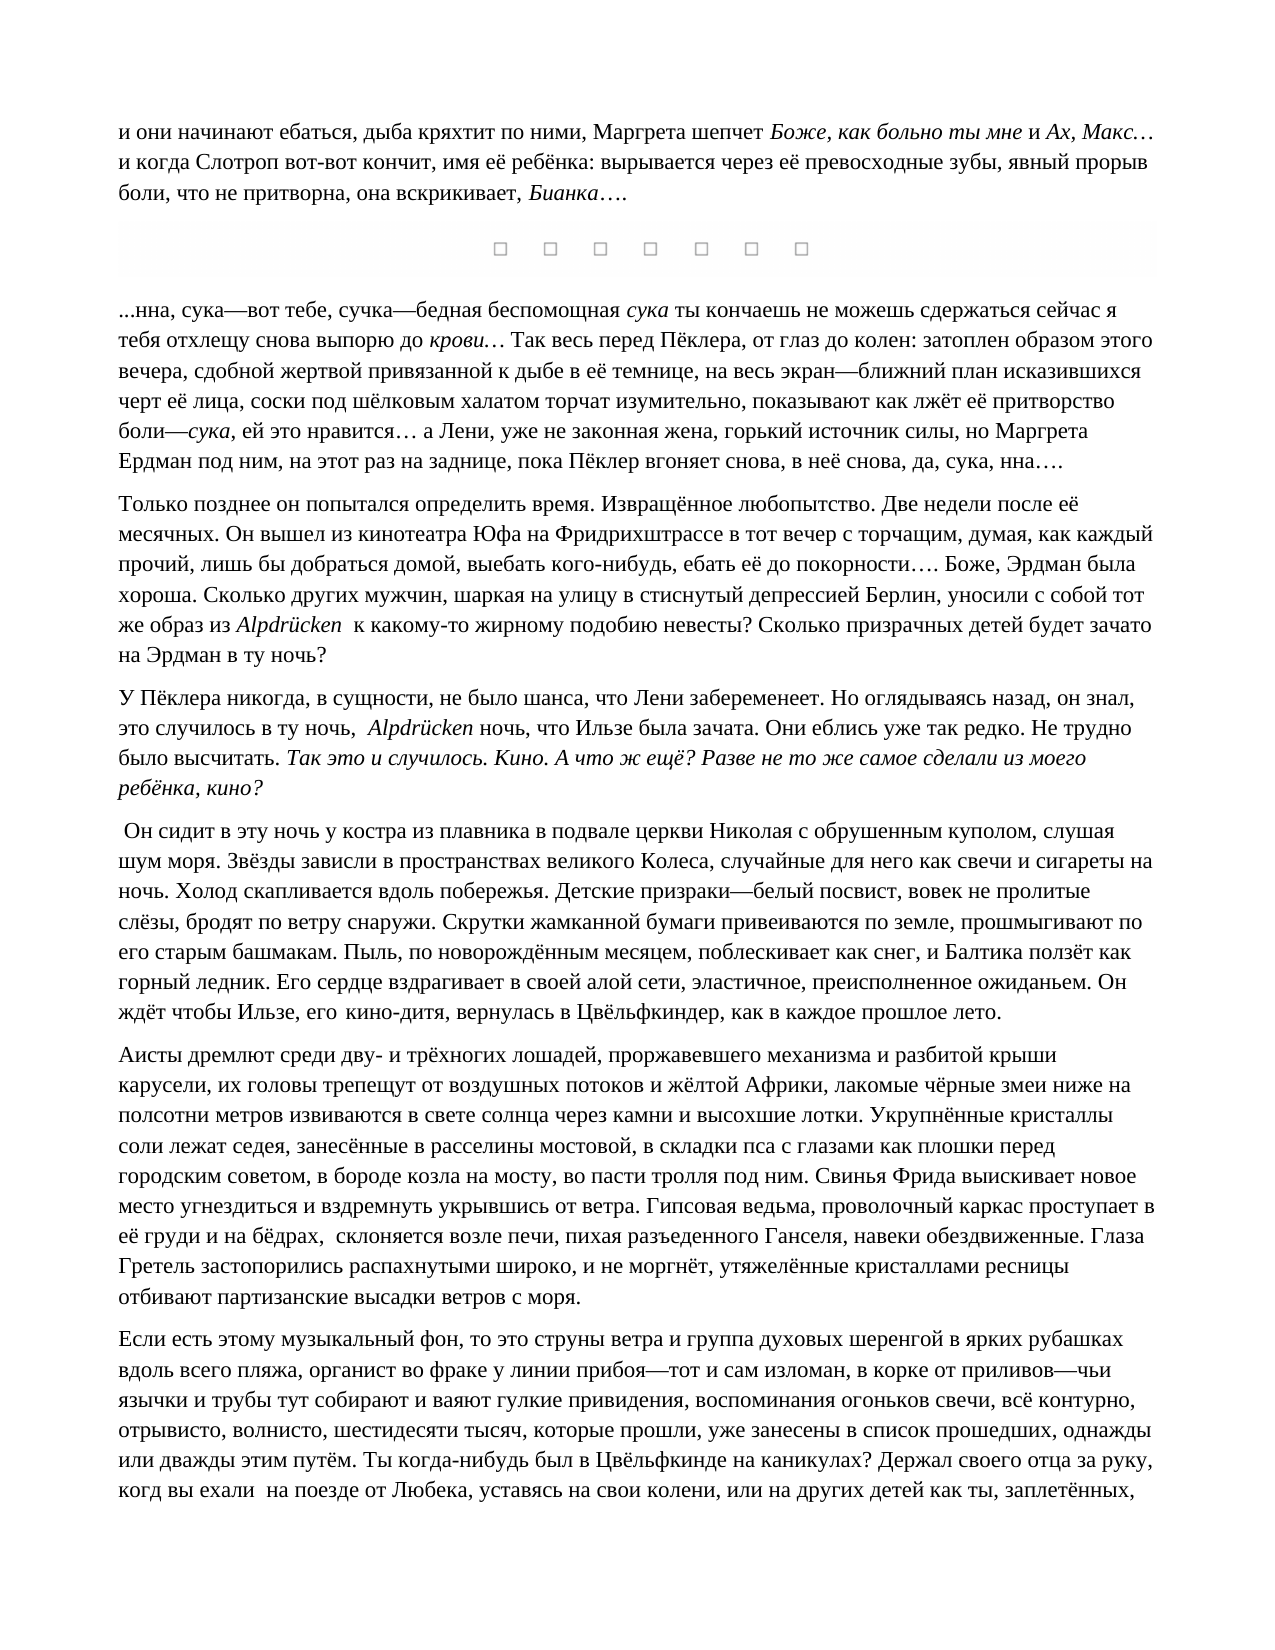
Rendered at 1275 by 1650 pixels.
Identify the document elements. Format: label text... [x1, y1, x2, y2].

text и они начинают ебаться, дыба кряхтит по ними, Маргрета шепчет Боже, как больно ты мне и Ах, Макс… и когда Слотроп вот-вот кончит, имя её ребёнка: вырывается через её превосходные зубы, явный прорыв боли, что не притворна, она вскрикивает, Бианка…. [118, 118, 1157, 205]
text Только позднее он попытался определить время. Извращённое любопытство. Две недели после её месячных. Он вышел из кинотеатра Юфа на Фридрихштрассе в тот вечер с торчащим, думая, как каждый прочий, лишь бы добраться домой, выебать кого-нибудь, ебать её до покорности…. Боже, Эрдман была хороша. Сколько других мужчин, шаркая на улицу в стиснутый депрессией Берлин, уносили с собой тот же образ из Alpdrücken к какому-то жирному подобию невесты? Сколько призрачных детей будет зачато на Эрдман в ту ночь? [118, 490, 1157, 667]
text ...нна, сука—вот тебе, сучка—бедная беспомощная сука ты кончаешь не можешь сдержаться сейчас я тебя отхлещу снова выпорю до крови… Так весь перед Пёклера, от глаз до колен: затоплен образом этого вечера, сдобной жертвой привязанной к дыбе в её темнице, на весь экран—ближний план исказившихся черт её лица, соски под шёлковым халатом торчат изумительно, показывают как лжёт её притворство боли—сука, ей это нравится… а Лени, уже не законная жена, горький источник силы, но Маргрета Ердман под ним, на этот раз на заднице, пока Пёклер вгоняет снова, в неё снова, да, сука, нна…. [118, 277, 1157, 474]
text У Пёклера никогда, в сущности, не было шанса, что Лени забеременеет. Но оглядываясь назад, он знал, это случилось в ту ночь, Alpdrücken ночь, что Ильзе была зачата. Они еблись уже так редко. Не трудно было высчитать. Так это и случилось. Кино. А что ж ещё? Разве не то же самое сделали из моего ребёнка, кино? [118, 684, 1157, 801]
text Если есть этому музыкальный фон, то это струны ветра и группа духовых шеренгой в ярких рубашках вдоль всего пляжа, органист во фраке у линии прибоя—тот и сам изломан, в корке от приливов—чьи язычки и трубы тут собирают и ваяют гулкие привидения, воспоминания огоньков свечи, всё контурно, отрывисто, волнисто, шестидесяти тысяч, которые прошли, уже занесены в список прошедших, однажды или дважды этим путём. Ты когда-нибудь был в Цвёльфкинде на каникулах? Держал своего отца за руку, когд вы ехали на поезде от Любека, уставясь на свои колени, или на других детей как ты, заплетённых, [118, 1326, 1157, 1503]
text Аисты дремлют среди дву- и трёхногих лошадей, проржавевшего механизма и разбитой крыши карусели, их головы трепещут от воздушных потоков и жёлтой Африки, лакомые чёрные змеи ниже на полсотни метров извиваются в свете солнца через камни и высохшие лотки. Укрупнённые кристаллы соли лежат седея, занесённые в расселины мостовой, в складки пса с глазами как плошки перед городским советом, в бороде козла на мосту, во пасти тролля под ним. Свинья Фрида выискивает новое место угнездиться и вздремнуть укрывшись от ветра. Гипсовая ведьма, проволочный каркас проступает в её груди и на бёдрах, склоняется возле печи, пихая разъеденного Ганселя, навеки обездвиженные. Глаза Гретель застопорились распахнутыми широко, и не моргнёт, утяжелённые кристаллами ресницы отбивают партизанские высадки ветров с моря. [118, 1041, 1157, 1309]
picture [118, 221, 1157, 277]
text Он сидит в эту ночь у костра из плавника в подвале церкви Николая с обрушенным куполом, слушая шум моря. Звёзды зависли в пространствах великого Колеса, случайные для него как свечи и сигареты на ночь. Холод скапливается вдоль побережья. Детские призраки—белый посвист, вовек не пролитые слёзы, бродят по ветру снаружи. Скрутки жамканной бумаги привеиваются по земле, прошмыгивают по его старым башмакам. Пыль, по новорождённым месяцем, поблескивает как снег, и Балтика ползёт как горный ледник. Его сердце вздрагивает в своей алой сети, эластичное, преисполненное ожиданьем. Он ждёт чтобы Ильзе, его кино-дитя, вернулась в Цвёльфкиндер, как в каждое прошлое лето. [118, 817, 1157, 1025]
